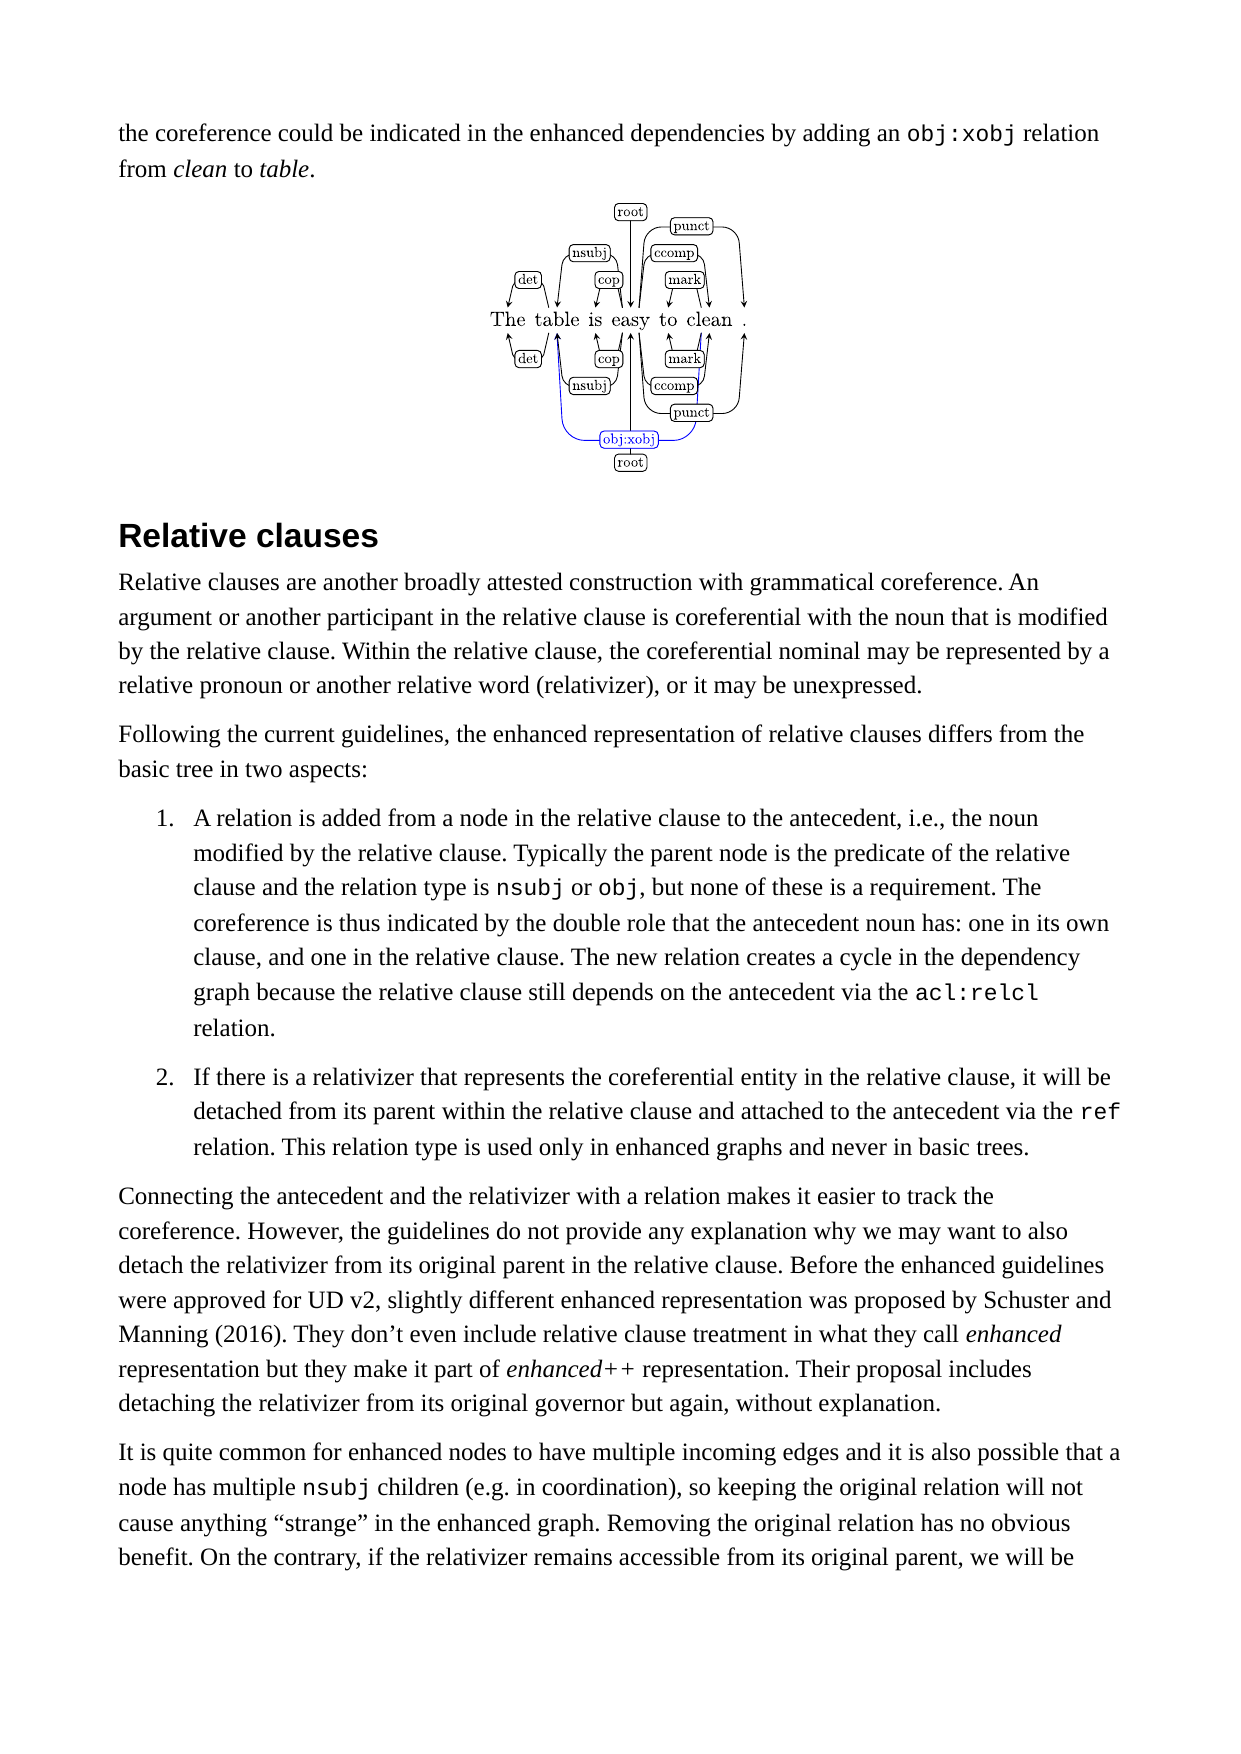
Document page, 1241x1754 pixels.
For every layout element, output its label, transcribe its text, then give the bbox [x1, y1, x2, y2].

text Relative clauses are another broadly attested construction with grammatical coreference. An argument or another participant in the relative clause is coreferential with the noun that is modified by the relative clause. Within the relative clause, the coreferential nominal may be represented by a relative pronoun or another relative word (relativizer), or it may be unexpressed. [118, 567, 1122, 699]
text Connecting the antecedent and the relativizer with a relation makes it easier to track the coreference. However, the guidelines do not provide any explanation why we may want to also detach the relativizer from its original parent in the relative clause. Before the enhanced guidelines were approved for UD v2, slightly different enhanced representation was proposed by Schuster and Manning (2016). They don’t even include relative clause treatment in what they call enhanced representation but they make it part of enhanced++ representation. Their proposal includes detaching the relativizer from its original governor but again, without explanation. [118, 1181, 1122, 1417]
text Following the current guidelines, the enhanced representation of relative clauses differs from the basic tree in two aspects: [118, 719, 1122, 783]
subtitle Relative clauses [118, 516, 1122, 554]
text the coreference could be indicated in the enhanced dependencies by adding an obj:xobj relation from clean to table. [118, 118, 1122, 183]
list A relation is added from a node in the relative clause to the antecedent, i.e., the noun modified by the relative clause. Typically the parent node is the predicate of the relative clause and the relation type is nsubj or obj, but none of these is a requirement. The coreference is thus indicated by the double role that the antecedent noun has: one in its own clause, and one in the relative clause. The new relation creates a cycle in the dependency graph because the relative clause still depends on the antecedent via the acl:relcl relation. [156, 803, 1122, 1042]
list If there is a relativizer that represents the coreferential entity in the relative clause, it will be detached from its parent within the relative clause and attached to the antecedent via the ref relation. This relation type is used only in enhanced graphs and never in basic trees. [156, 1062, 1122, 1161]
text It is quite common for enhanced nodes to have multiple incoming edges and it is also possible that a node has multiple nsubj children (e.g. in coordination), so keeping the original relation will not cause anything “strange” in the enhanced graph. Removing the original relation has no obvious benefit. On the contrary, if the relativizer remains accessible from its original parent, we will be [118, 1437, 1122, 1571]
